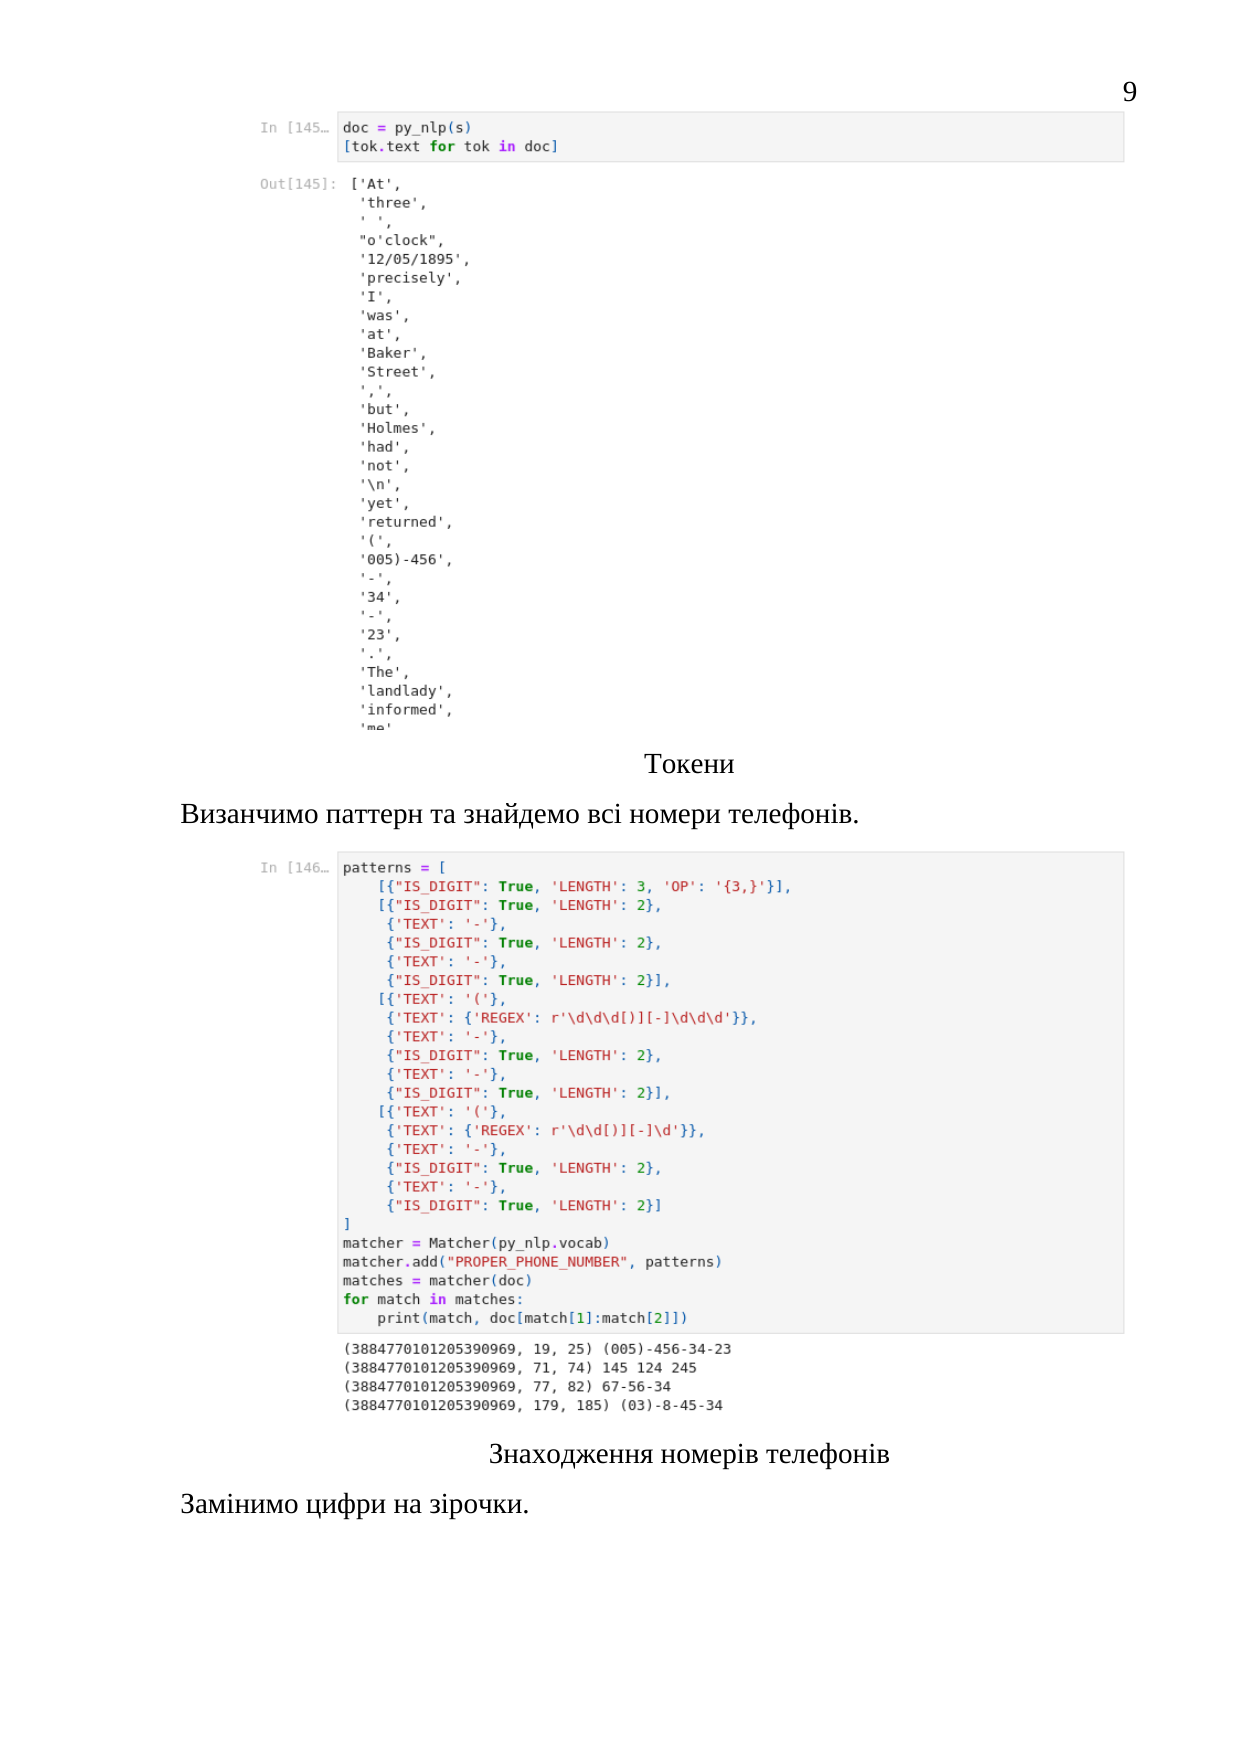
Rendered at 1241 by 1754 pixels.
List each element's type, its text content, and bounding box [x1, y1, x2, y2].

picture [248, 846, 1130, 1419]
text Визанчимо паттерн та знайдемо всі номери телефонів. [106, 796, 1198, 830]
picture [248, 106, 1130, 730]
text Замінимо цифри на зірочки. [106, 1486, 1198, 1519]
text Знаходження номерів телефонів [106, 1436, 1198, 1469]
text Токени [106, 746, 1198, 779]
